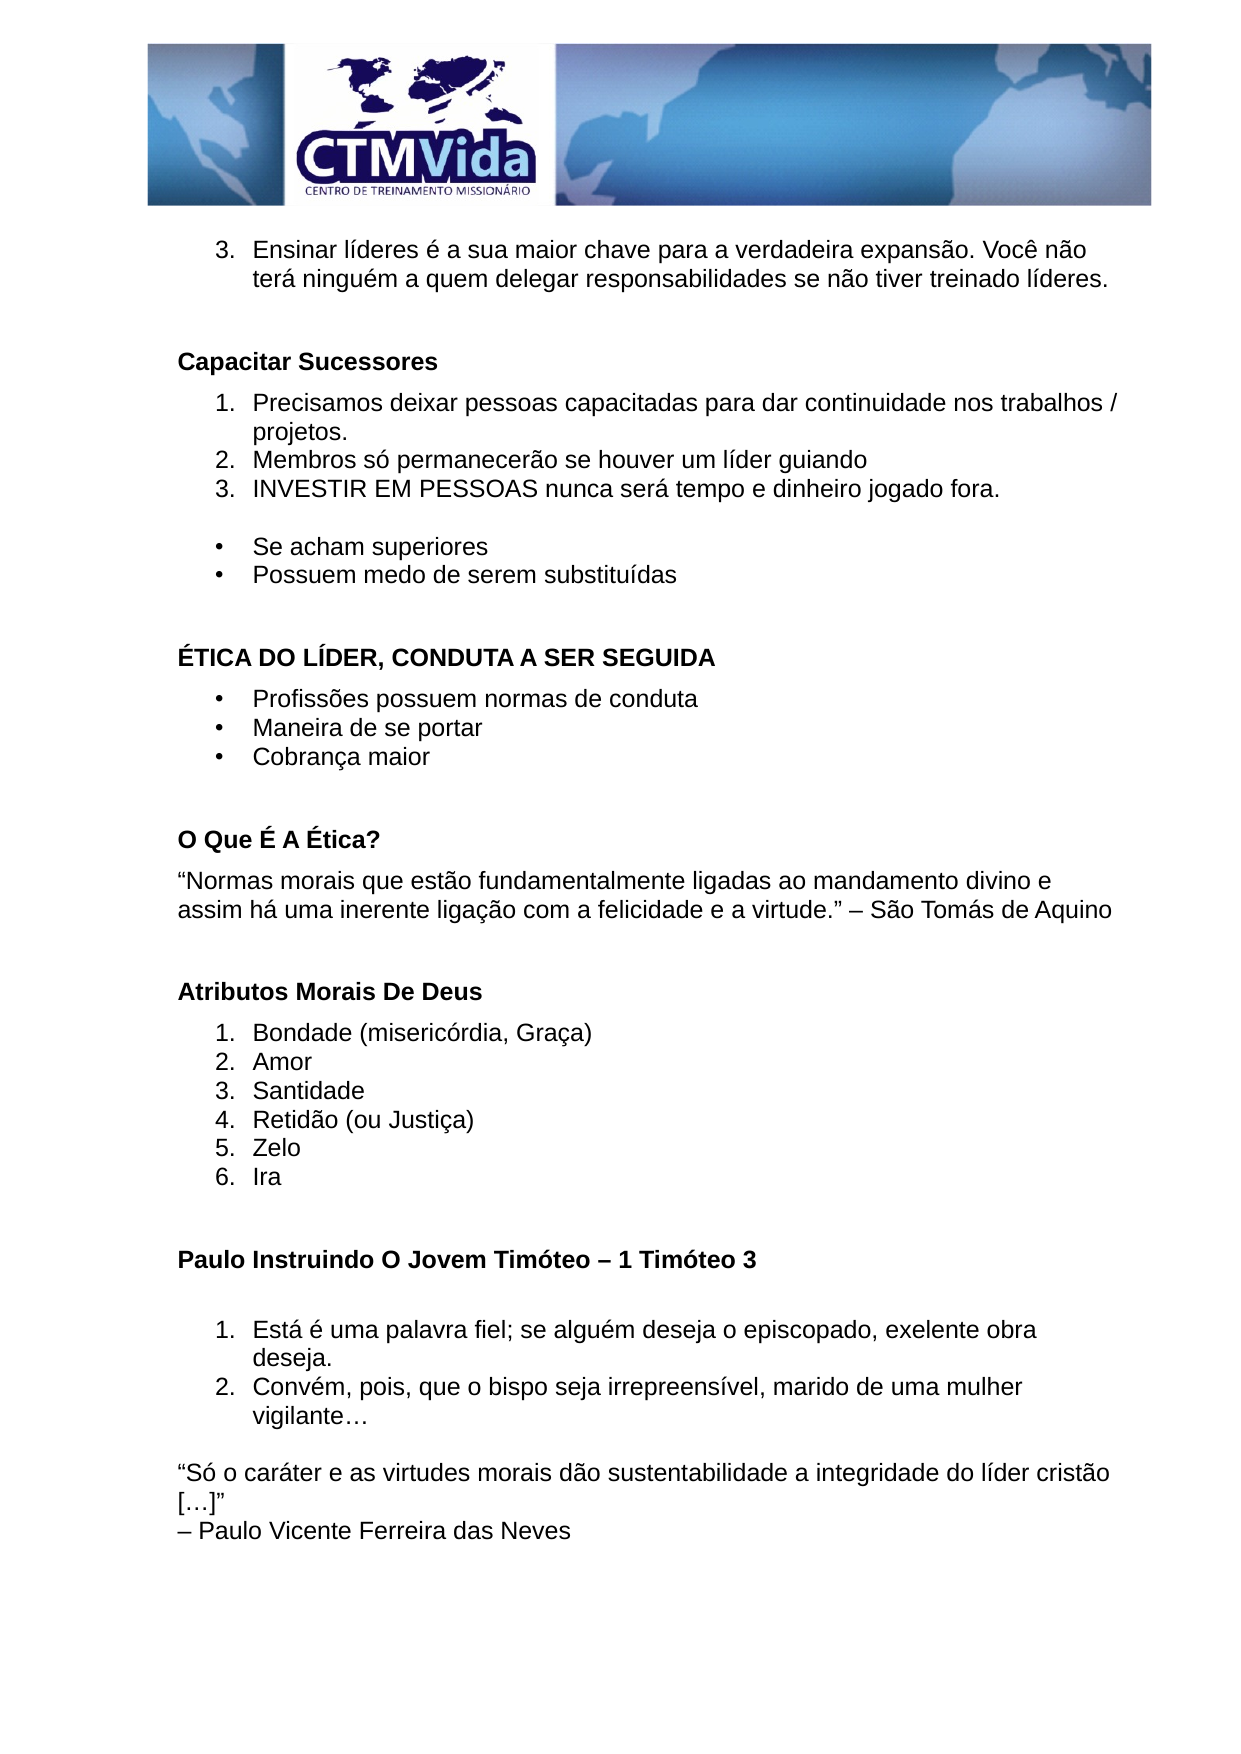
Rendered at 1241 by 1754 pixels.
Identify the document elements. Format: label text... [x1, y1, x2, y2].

list Possuem medo de serem substituídas [215, 561, 1122, 589]
list Zelo [215, 1133, 1122, 1162]
list Convém, pois, que o bispo seja irrepreensível, marido de uma mulher vigilante… [215, 1372, 1122, 1430]
subtitle Paulo instruindo o jovem timóteo – 1 Timóteo 3 [177, 1245, 1122, 1273]
list Ensinar líderes é a sua maior chave para a verdadeira expansão. Você não terá ninguém a quem delegar responsabilidades se não tiver treinado líderes. [215, 235, 1122, 293]
subtitle Ética do líder, conduta a ser seguida [177, 643, 1122, 672]
list Maneira de se portar [215, 713, 1122, 742]
subtitle Atributos morais de Deus [177, 977, 1122, 1006]
list Amor [215, 1047, 1122, 1076]
list Está é uma palavra fiel; se alguém deseja o episcopado, exelente obra deseja. [215, 1315, 1122, 1372]
list Profissões possuem normas de conduta [215, 684, 1122, 713]
list Cobrança maior [215, 742, 1122, 771]
list Santidade [215, 1076, 1122, 1105]
list Membros só permanecerão se houver um líder guiando [215, 445, 1122, 474]
list Precisamos deixar pessoas capacitadas para dar continuidade nos trabalhos / projetos. [215, 388, 1122, 445]
text “Só o caráter e as virtudes morais dão sustentabilidade a integridade do líder cristão […]” [177, 1458, 1122, 1516]
picture [147, 43, 1152, 206]
text – Paulo Vicente Ferreira das Neves [177, 1516, 1122, 1545]
text “Normas morais que estão fundamentalmente ligadas ao mandamento divino e assim há uma inerente ligação com a felicidade e a virtude.” – São Tomás de Aquino [177, 866, 1122, 923]
list Bondade (misericórdia, Graça) [215, 1018, 1122, 1047]
list Ira [215, 1162, 1122, 1191]
list Se acham superiores [215, 532, 1122, 561]
list INVESTIR EM PESSOAS nunca será tempo e dinheiro jogado fora. [215, 474, 1122, 503]
subtitle O que é a ética? [177, 825, 1122, 853]
list Retidão (ou Justiça) [215, 1105, 1122, 1133]
subtitle Capacitar sucessores [177, 347, 1122, 375]
